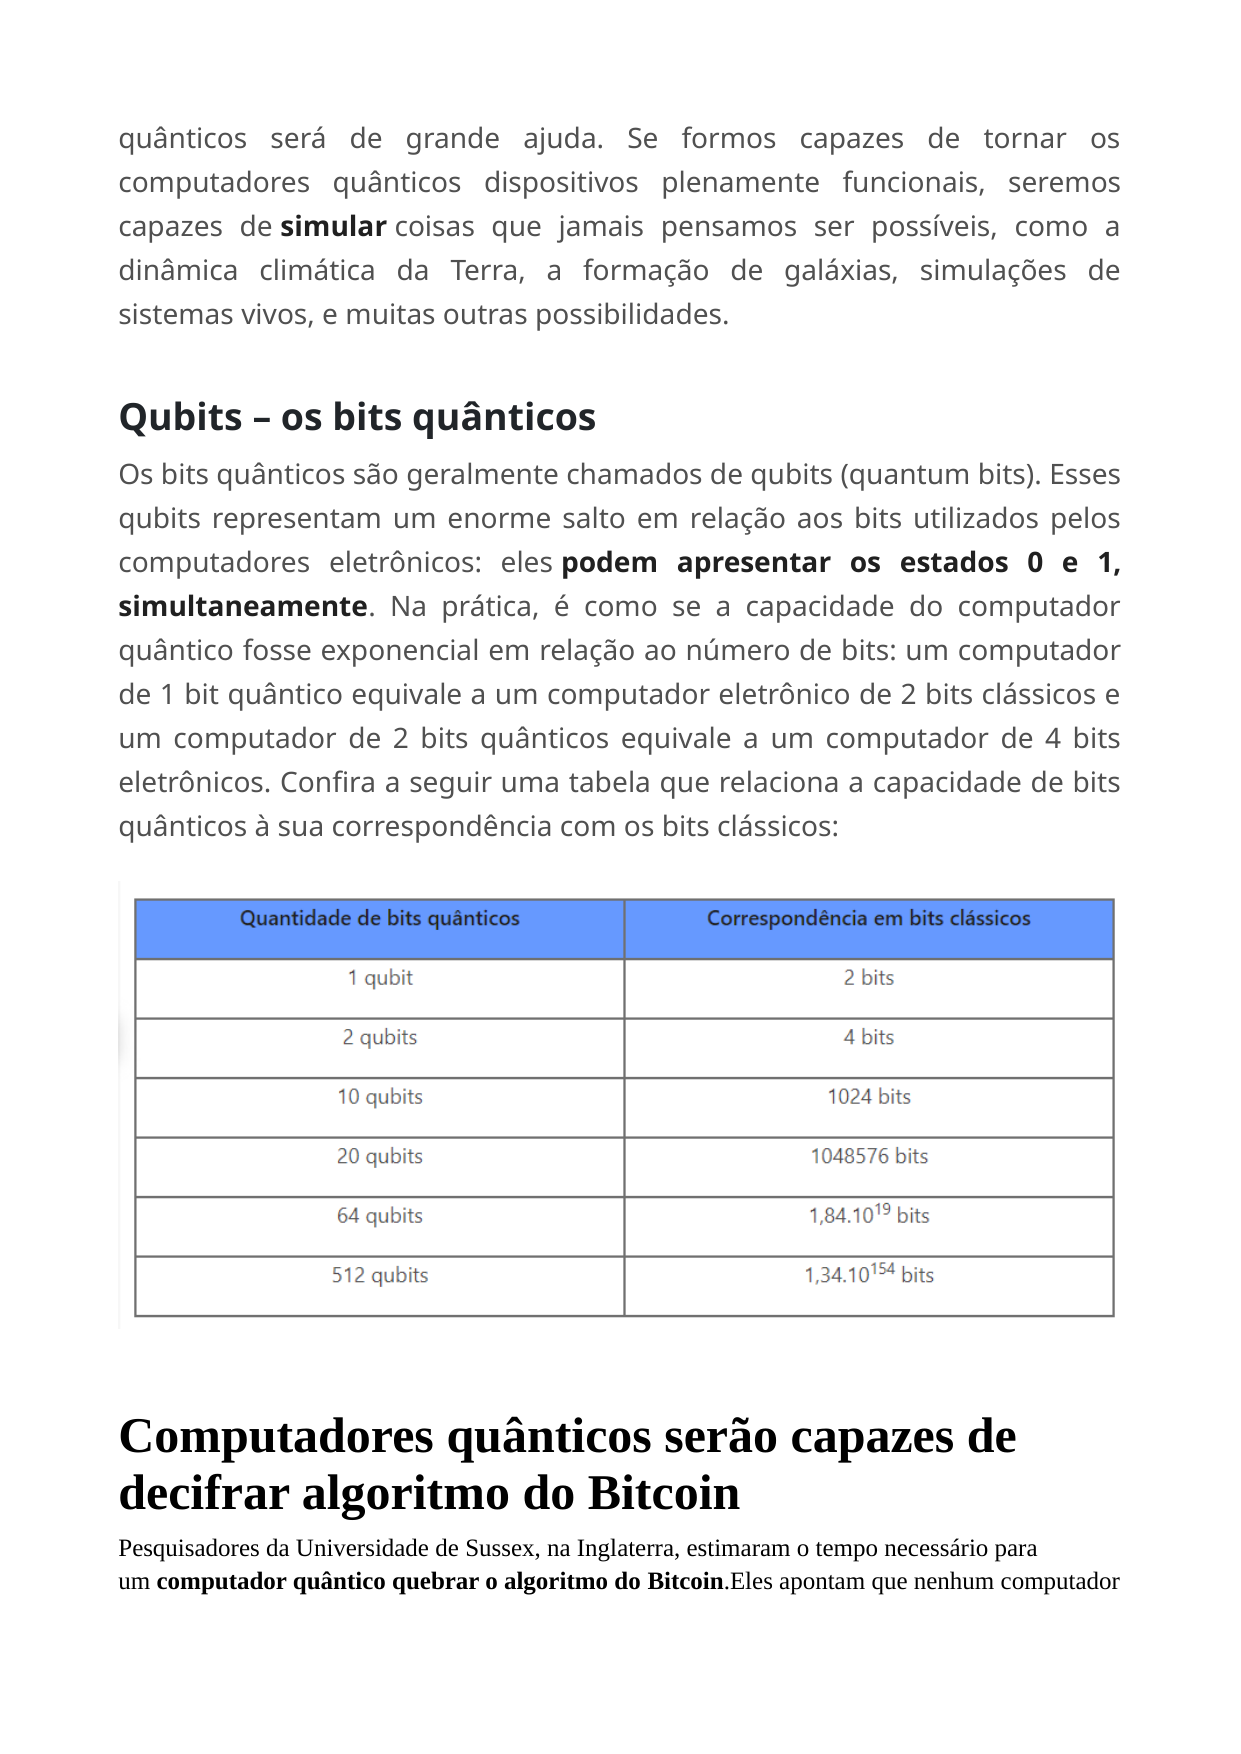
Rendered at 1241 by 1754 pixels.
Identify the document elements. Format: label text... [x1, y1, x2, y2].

text Os bits quânticos são geralmente chamados de qubits (quantum bits). Esses qubits representam um enorme salto em relação aos bits utilizados pelos computadores eletrônicos: eles podem apresentar os estados 0 e 1, simultaneamente. Na prática, é como se a capacidade do computador quântico fosse exponencial em relação ao número de bits: um computador de 1 bit quântico equivale a um computador eletrônico de 2 bits clássicos e um computador de 2 bits quânticos equivale a um computador de 4 bits eletrônicos. Confira a seguir uma tabela que relaciona a capacidade de bits quânticos à sua correspondência com os bits clássicos: [118, 454, 1122, 845]
text quânticos será de grande ajuda. Se formos capazes de tornar os computadores quânticos dispositivos plenamente funcionais, seremos capazes de simular coisas que jamais pensamos ser possíveis, como a dinâmica climática da Terra, a formação de galáxias, simulações de sistemas vivos, e muitas outras possibilidades. [118, 118, 1122, 333]
subtitle Computadores quânticos serão capazes de decifrar algoritmo do Bitcoin [118, 1405, 1122, 1520]
text Pesquisadores da Universidade de Sussex, na Inglaterra, estimaram o tempo necessário para um computador quântico quebrar o algoritmo do Bitcoin.Eles apontam que nenhum computador [118, 1533, 1122, 1595]
subtitle Qubits – os bits quânticos [118, 391, 1122, 442]
picture [118, 881, 1123, 1329]
